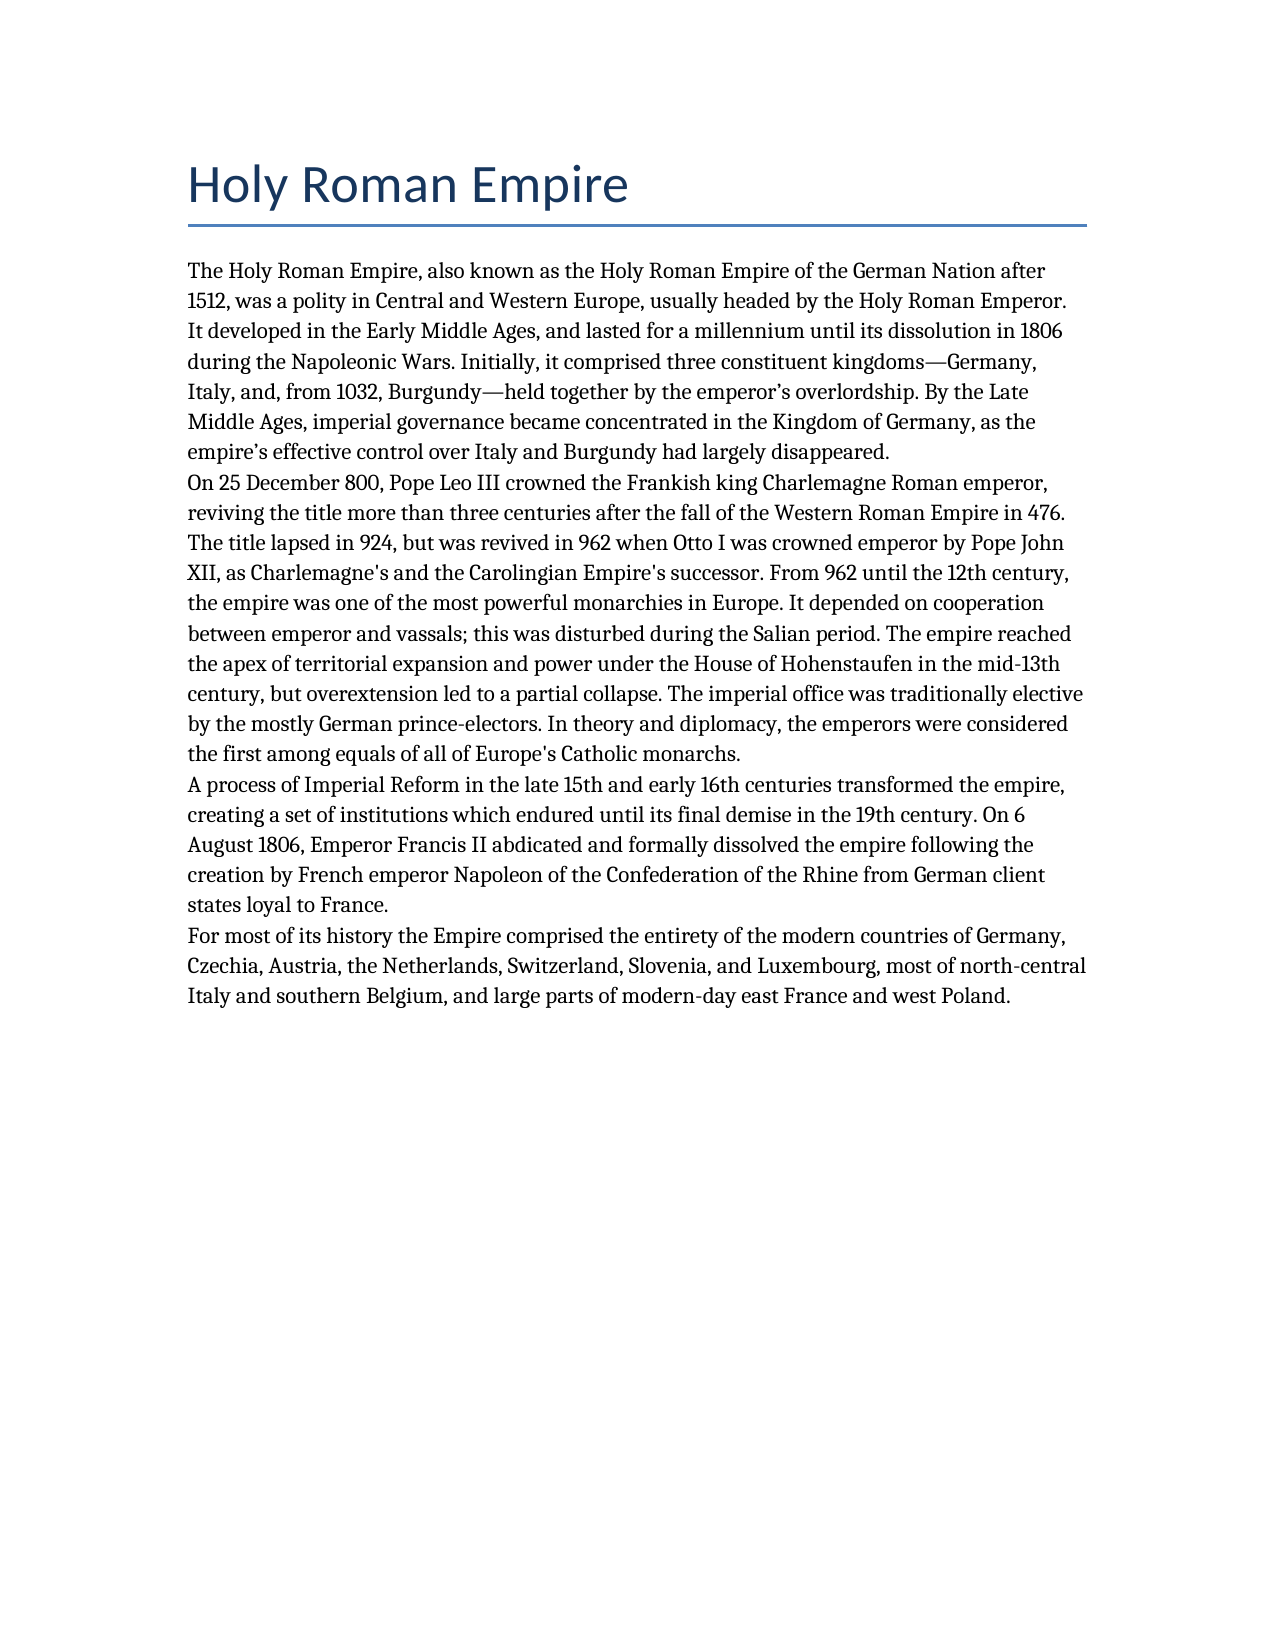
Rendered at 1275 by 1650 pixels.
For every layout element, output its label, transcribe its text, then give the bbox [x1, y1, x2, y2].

text The Holy Roman Empire, also known as the Holy Roman Empire of the German Nation after 1512, was a polity in Central and Western Europe, usually headed by the Holy Roman Emperor. It developed in the Early Middle Ages, and lasted for a millennium until its dissolution in 1806 during the Napoleonic Wars. Initially, it comprised three constituent kingdoms—Germany, Italy, and, from 1032, Burgundy—held together by the emperor’s overlordship. By the Late Middle Ages, imperial governance became concentrated in the Kingdom of Germany, as the empire’s effective control over Italy and Burgundy had largely disappeared. On 25 December 800, Pope Leo III crowned the Frankish king Charlemagne Roman emperor, reviving the title more than three centuries after the fall of the Western Roman Empire in 476. The title lapsed in 924, but was revived in 962 when Otto I was crowned emperor by Pope John XII, as Charlemagne's and the Carolingian Empire's successor. From 962 until the 12th century, the empire was one of the most powerful monarchies in Europe. It depended on cooperation between emperor and vassals; this was disturbed during the Salian period. The empire reached the apex of territorial expansion and power under the House of Hohenstaufen in the mid-13th century, but overextension led to a partial collapse. The imperial office was traditionally elective by the mostly German prince-electors. In theory and diplomacy, the emperors were considered the first among equals of all of Europe's Catholic monarchs. A process of Imperial Reform in the late 15th and early 16th centuries transformed the empire, creating a set of institutions which endured until its final demise in the 19th century. On 6 August 1806, Emperor Francis II abdicated and formally dissolved the empire following the creation by French emperor Napoleon of the Confederation of the Rhine from German client states loyal to France. For most of its history the Empire comprised the entirety of the modern countries of Germany, Czechia, Austria, the Netherlands, Switzerland, Slovenia, and Luxembourg, most of north-central Italy and southern Belgium, and large parts of modern-day east France and west Poland. [187, 258, 1087, 1009]
title Holy Roman Empire [187, 150, 1087, 227]
